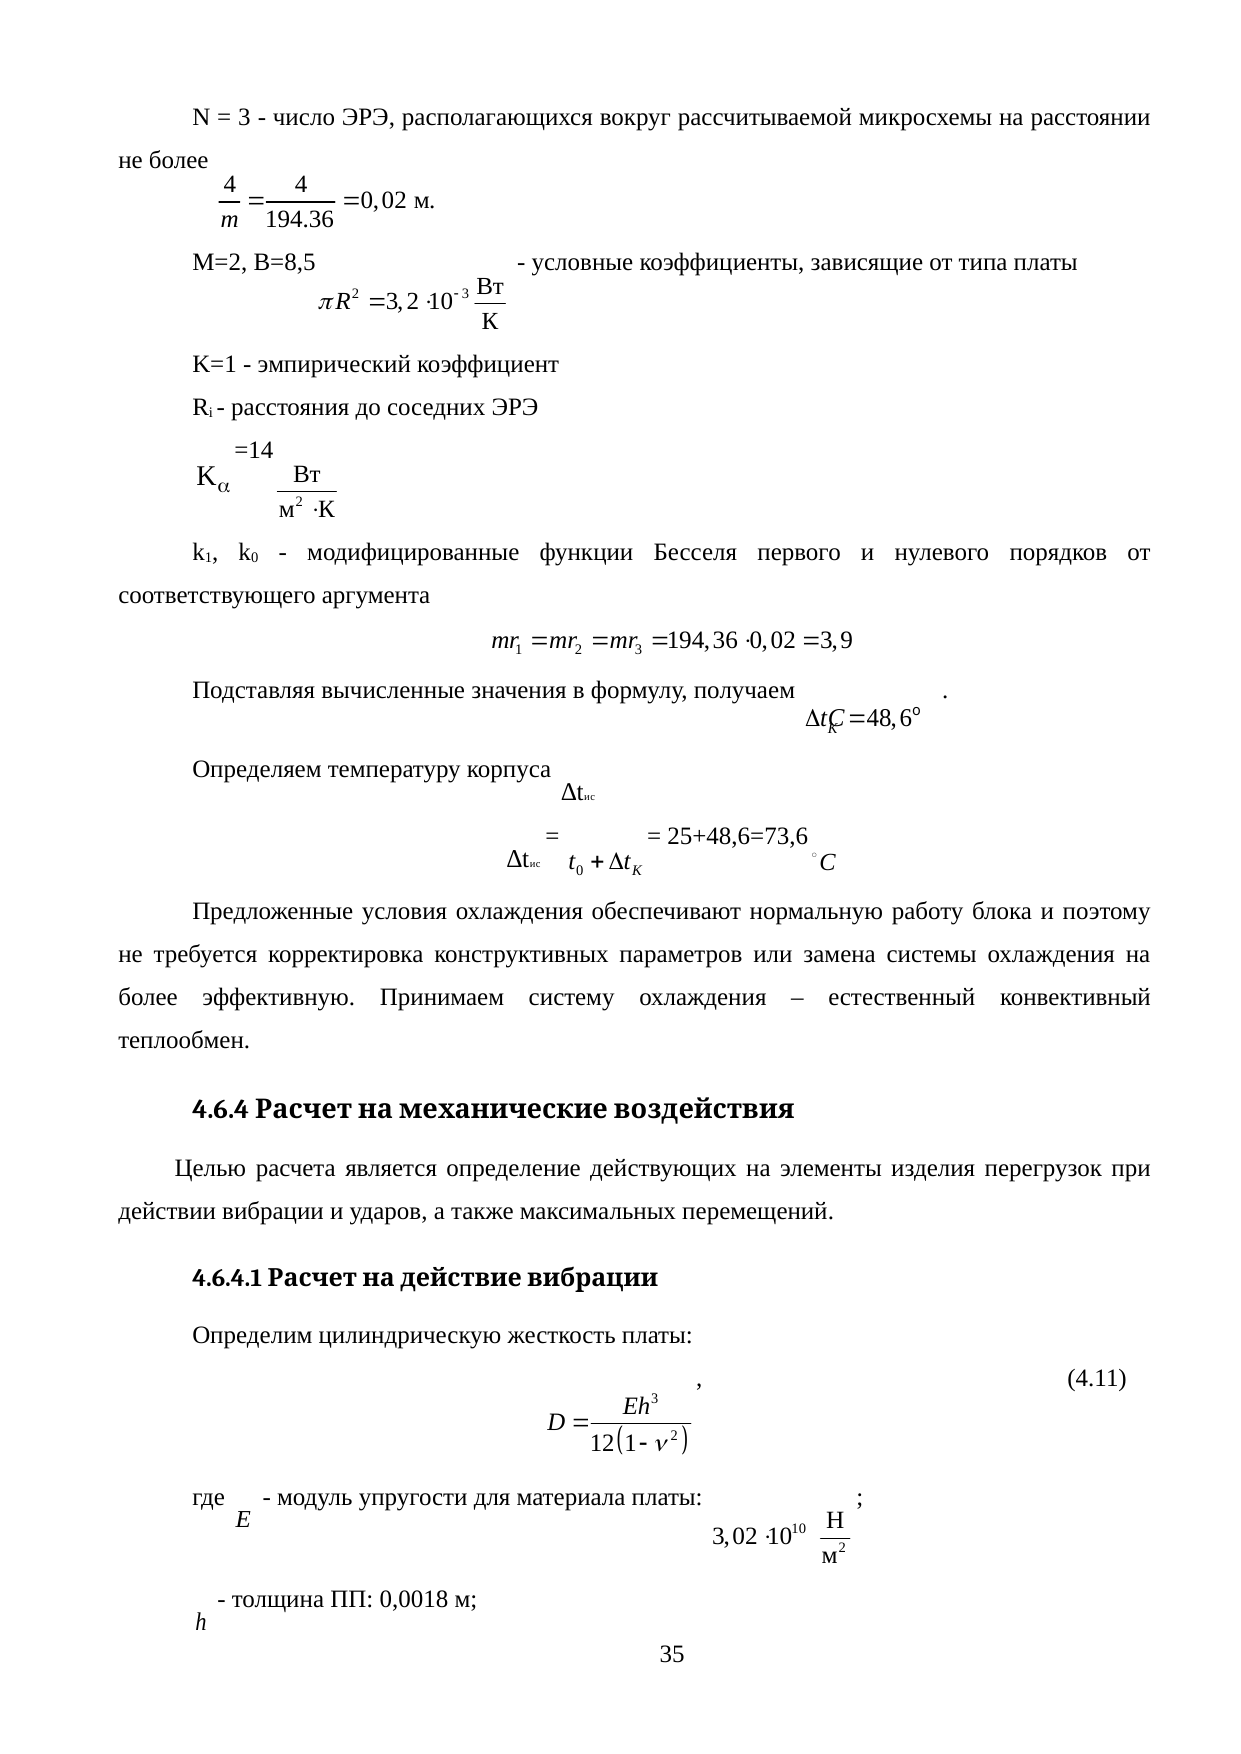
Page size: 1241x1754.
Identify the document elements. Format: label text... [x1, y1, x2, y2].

text Подставляя вычисленные значения в формулу, получаем . [118, 675, 1152, 739]
text M=2, B=8,5 - условные коэффициенты, зависящие от типа платы [118, 247, 1152, 335]
text - толщина ПП: 0,0018 м; [118, 1584, 1152, 1637]
text , (4.11) [118, 1363, 1152, 1467]
text =14 [118, 435, 1152, 523]
text = = 25+48,6=73,6 [118, 821, 1152, 882]
text k1, k0 - модифицированные функции Бесселя первого и нулевого порядков от соответствующего аргумента [118, 537, 1152, 609]
text 4.6.4.1 Расчет на действие вибрации [118, 1264, 1152, 1293]
text Определим цилиндрическую жесткость платы: [118, 1320, 1152, 1348]
text K=1 - эмпирический коэффициент [118, 349, 1152, 378]
text Целью расчета является определение действующих на элементы изделия перегрузок при действии вибрации и ударов, а также максимальных перемещений. [118, 1153, 1152, 1225]
subtitle 4.6.4 Расчет на механические воздействия [118, 1094, 1152, 1125]
text N = 3 - число ЭРЭ, располагающихся вокруг рассчитываемой микросхемы на расстоянии не более [118, 102, 1152, 233]
text Определяем температуру корпуса [118, 754, 1152, 807]
text где - модуль упругости для материала платы: ; [118, 1482, 1152, 1569]
text Предложенные условия охлаждения обеспечивают нормальную работу блока и поэтому не требуется корректировка конструктивных параметров или замена системы охлаждения на более эффективную. Принимаем систему охлаждения – естественный конвективный теплообмен. [118, 896, 1152, 1054]
text Ri - расстояния до соседних ЭРЭ [118, 392, 1152, 421]
